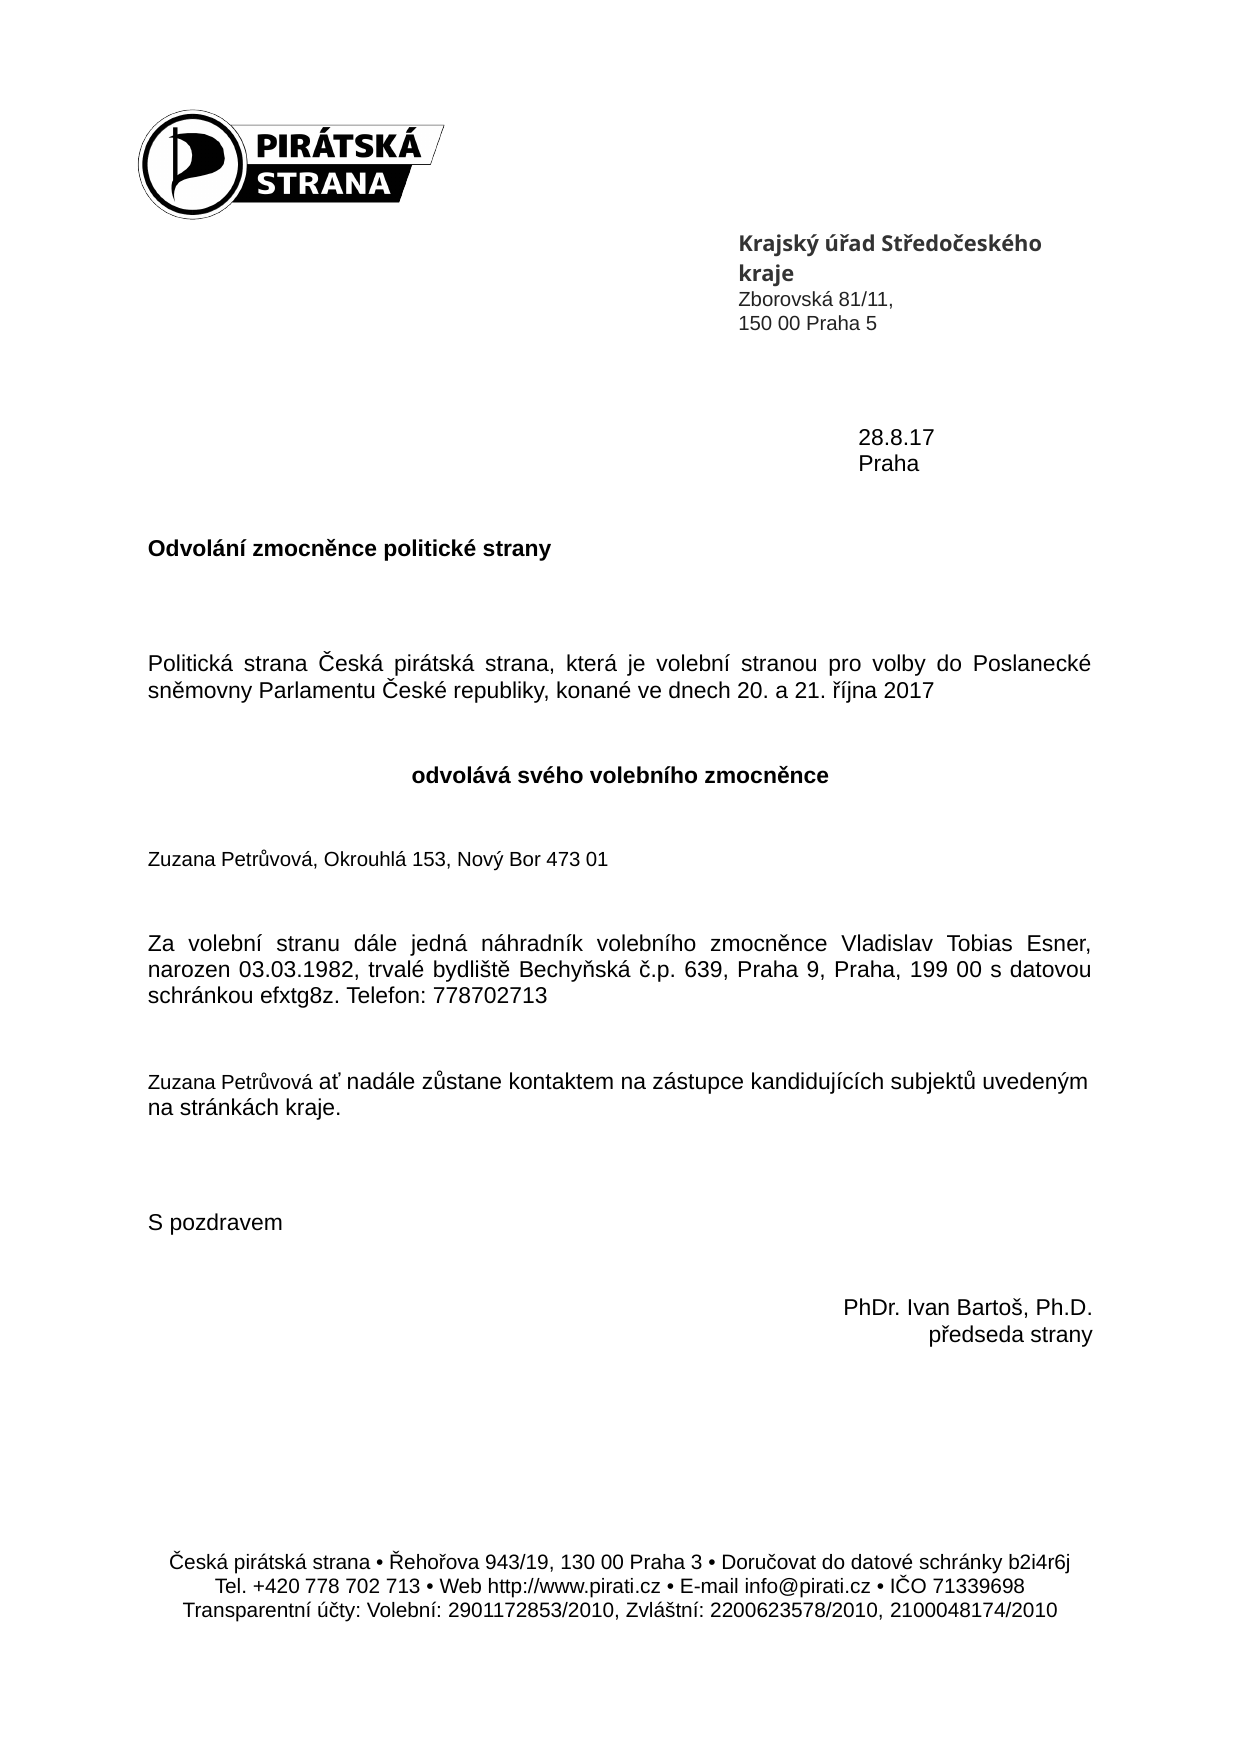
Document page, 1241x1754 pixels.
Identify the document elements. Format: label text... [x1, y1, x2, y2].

text PhDr. Ivan Bartoš, Ph.D. [148, 1294, 1093, 1321]
text Odvolání zmocněnce politické strany [148, 535, 1093, 562]
text odvolává svého volebního zmocněnce [148, 762, 1093, 788]
table_header [384, 424, 620, 450]
text S pozdravem [148, 1209, 1093, 1235]
table_header 28.8.17 [857, 424, 1092, 450]
text Krajský úřad Středočeského kraje Zborovská 81/11, [738, 228, 1093, 311]
text Zuzana Petrůvová, Okrouhlá 153, Nový Bor 473 01 [148, 847, 1093, 871]
text Za volební stranu dále jedná náhradník volebního zmocněnce Vladislav Tobias Esner, narozen 03.03.1982, trvalé bydliště Bechyňská č.p. 639, Praha 9, Praha, 199 00 s datovou schránkou efxtg8z. Telefon: 778702713 [148, 929, 1093, 1009]
table_cell Praha [857, 450, 1092, 476]
text předseda strany [148, 1321, 1093, 1347]
picture [123, 94, 458, 234]
text Politická strana Česká pirátská strana, která je volební stranou pro volby do Poslanecké sněmovny Parlamentu České republiky, konané ve dnech 20. a 21. října 2017 [148, 650, 1093, 703]
table_cell [148, 450, 384, 476]
text 150 00 Praha 5 [738, 311, 1093, 334]
text Zuzana Petrůvová ať nadále zůstane kontaktem na zástupce kandidujících subjektů uvedeným na stránkách kraje. [148, 1068, 1093, 1120]
table_cell [384, 450, 620, 476]
table_header [620, 424, 857, 450]
table_cell [620, 450, 857, 476]
table_header [148, 424, 384, 450]
